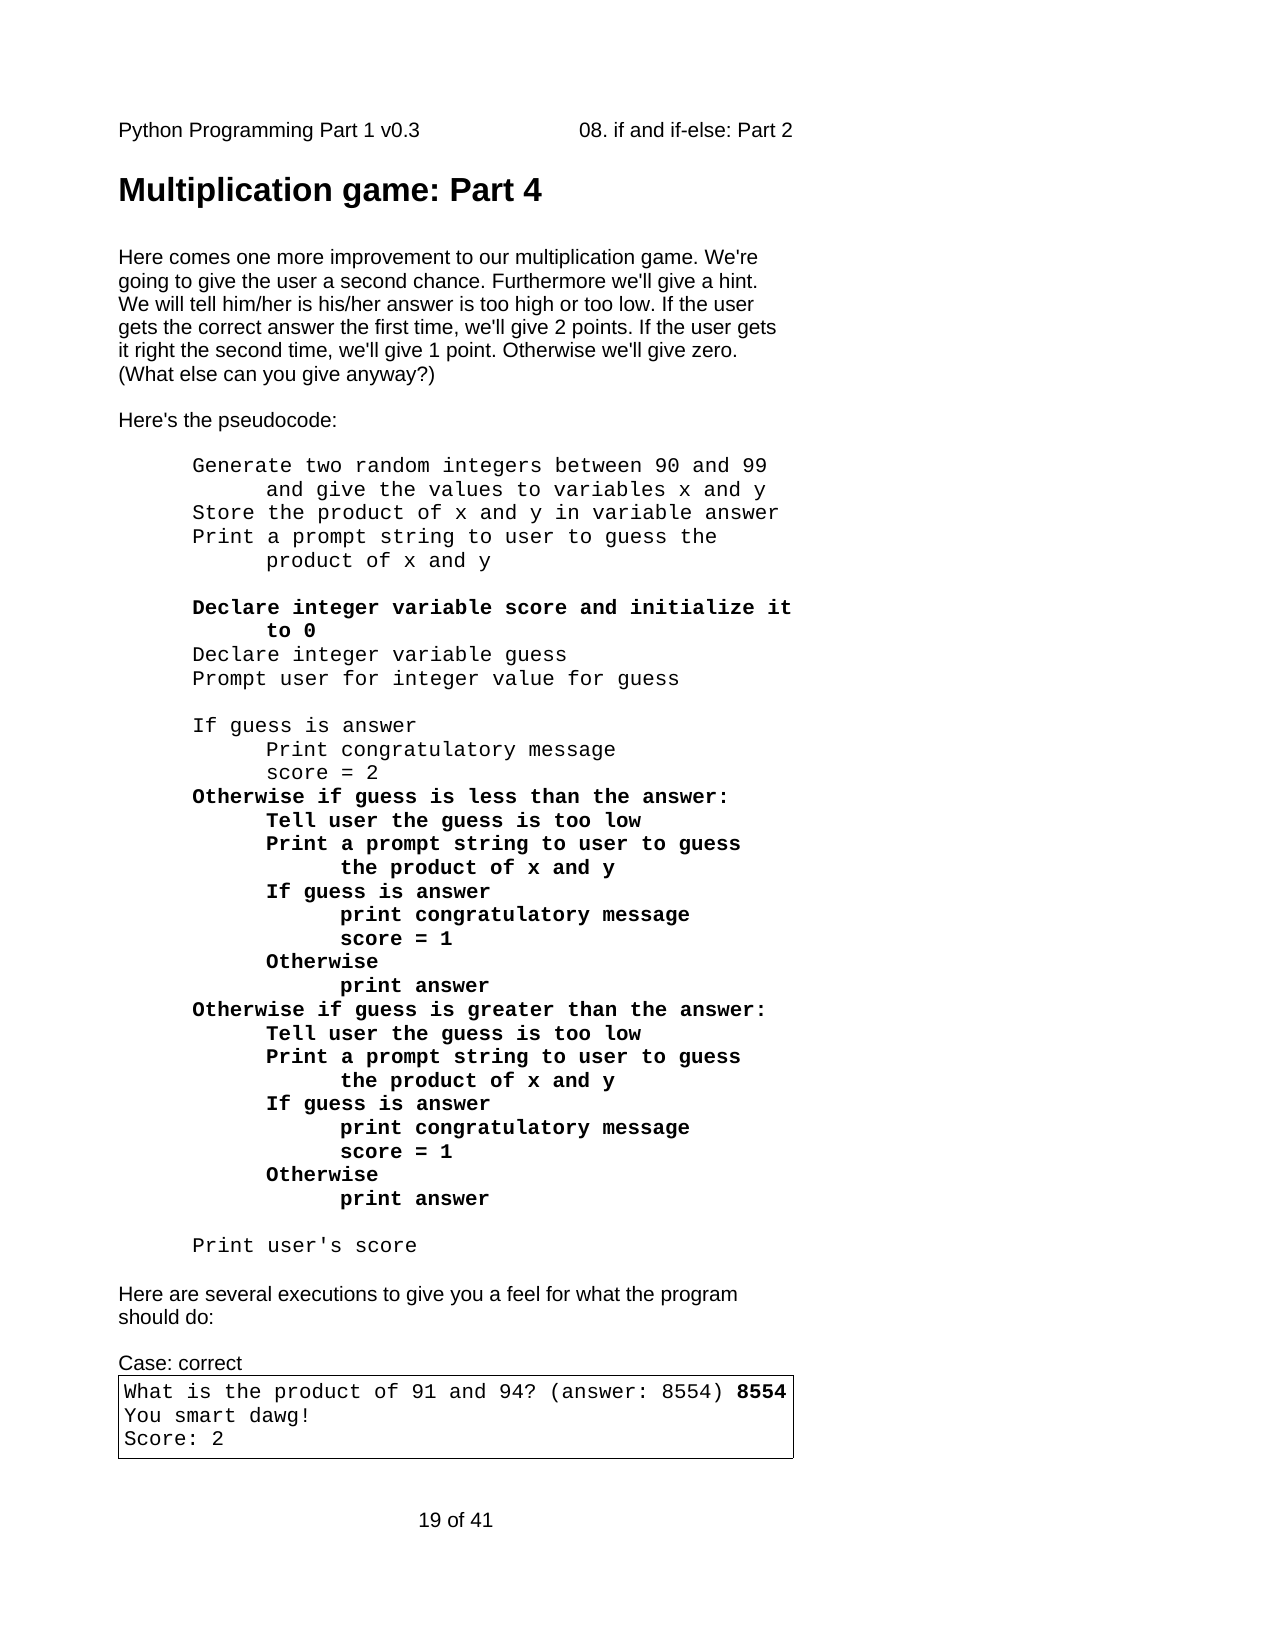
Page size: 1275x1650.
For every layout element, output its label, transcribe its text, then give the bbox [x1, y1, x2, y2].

text print answer [118, 1188, 793, 1212]
text If guess is answer [118, 1093, 793, 1117]
text print answer [118, 975, 793, 999]
text Otherwise [118, 952, 793, 975]
text and give the values to variables x and y [118, 479, 793, 502]
text Otherwise if guess is less than the answer: [118, 786, 793, 810]
text Here's the pseudocode: [118, 408, 793, 432]
text Case: correct [118, 1352, 793, 1375]
text Print a prompt string to user to guess the [118, 526, 793, 549]
text Tell user the guess is too low [118, 810, 793, 833]
text Multiplication game: Part 4 [118, 171, 793, 208]
text Otherwise if guess is greater than the answer: [118, 999, 793, 1022]
text If guess is answer [118, 715, 793, 739]
text Print a prompt string to user to guess [118, 833, 793, 857]
text Print user's score [118, 1235, 793, 1259]
text Declare integer variable guess [118, 644, 793, 668]
text score = 1 [118, 928, 793, 952]
text Print a prompt string to user to guess [118, 1046, 793, 1070]
text Prompt user for integer value for guess [118, 668, 793, 691]
text score = 2 [118, 762, 793, 786]
text score = 1 [118, 1141, 793, 1164]
text Here are several executions to give you a feel for what the program should do: [118, 1282, 793, 1329]
text to 0 [118, 621, 793, 644]
text If guess is answer [118, 881, 793, 904]
text Tell user the guess is too low [118, 1022, 793, 1046]
text Generate two random integers between 90 and 99 [118, 455, 793, 479]
text print congratulatory message [118, 904, 793, 928]
text Print congratulatory message [118, 739, 793, 762]
text product of x and y [118, 549, 793, 573]
table_header What is the product of 91 and 94? (answer: 8554) 8554 You smart dawg! Score: 2 [119, 1376, 793, 1458]
text Store the product of x and y in variable answer [118, 502, 793, 526]
text the product of x and y [118, 1070, 793, 1093]
text Declare integer variable score and initialize it [118, 597, 793, 621]
text the product of x and y [118, 857, 793, 881]
text print congratulatory message [118, 1117, 793, 1141]
text Otherwise [118, 1164, 793, 1188]
text Here comes one more improvement to our multiplication game. We're going to give the user a second chance. Furthermore we'll give a hint. We will tell him/her is his/her answer is too high or too low. If the user gets the correct answer the first time, we'll give 2 points. If the user gets it right the second time, we'll give 1 point. Otherwise we'll give zero. (What else can you give anyway?) [118, 246, 793, 385]
